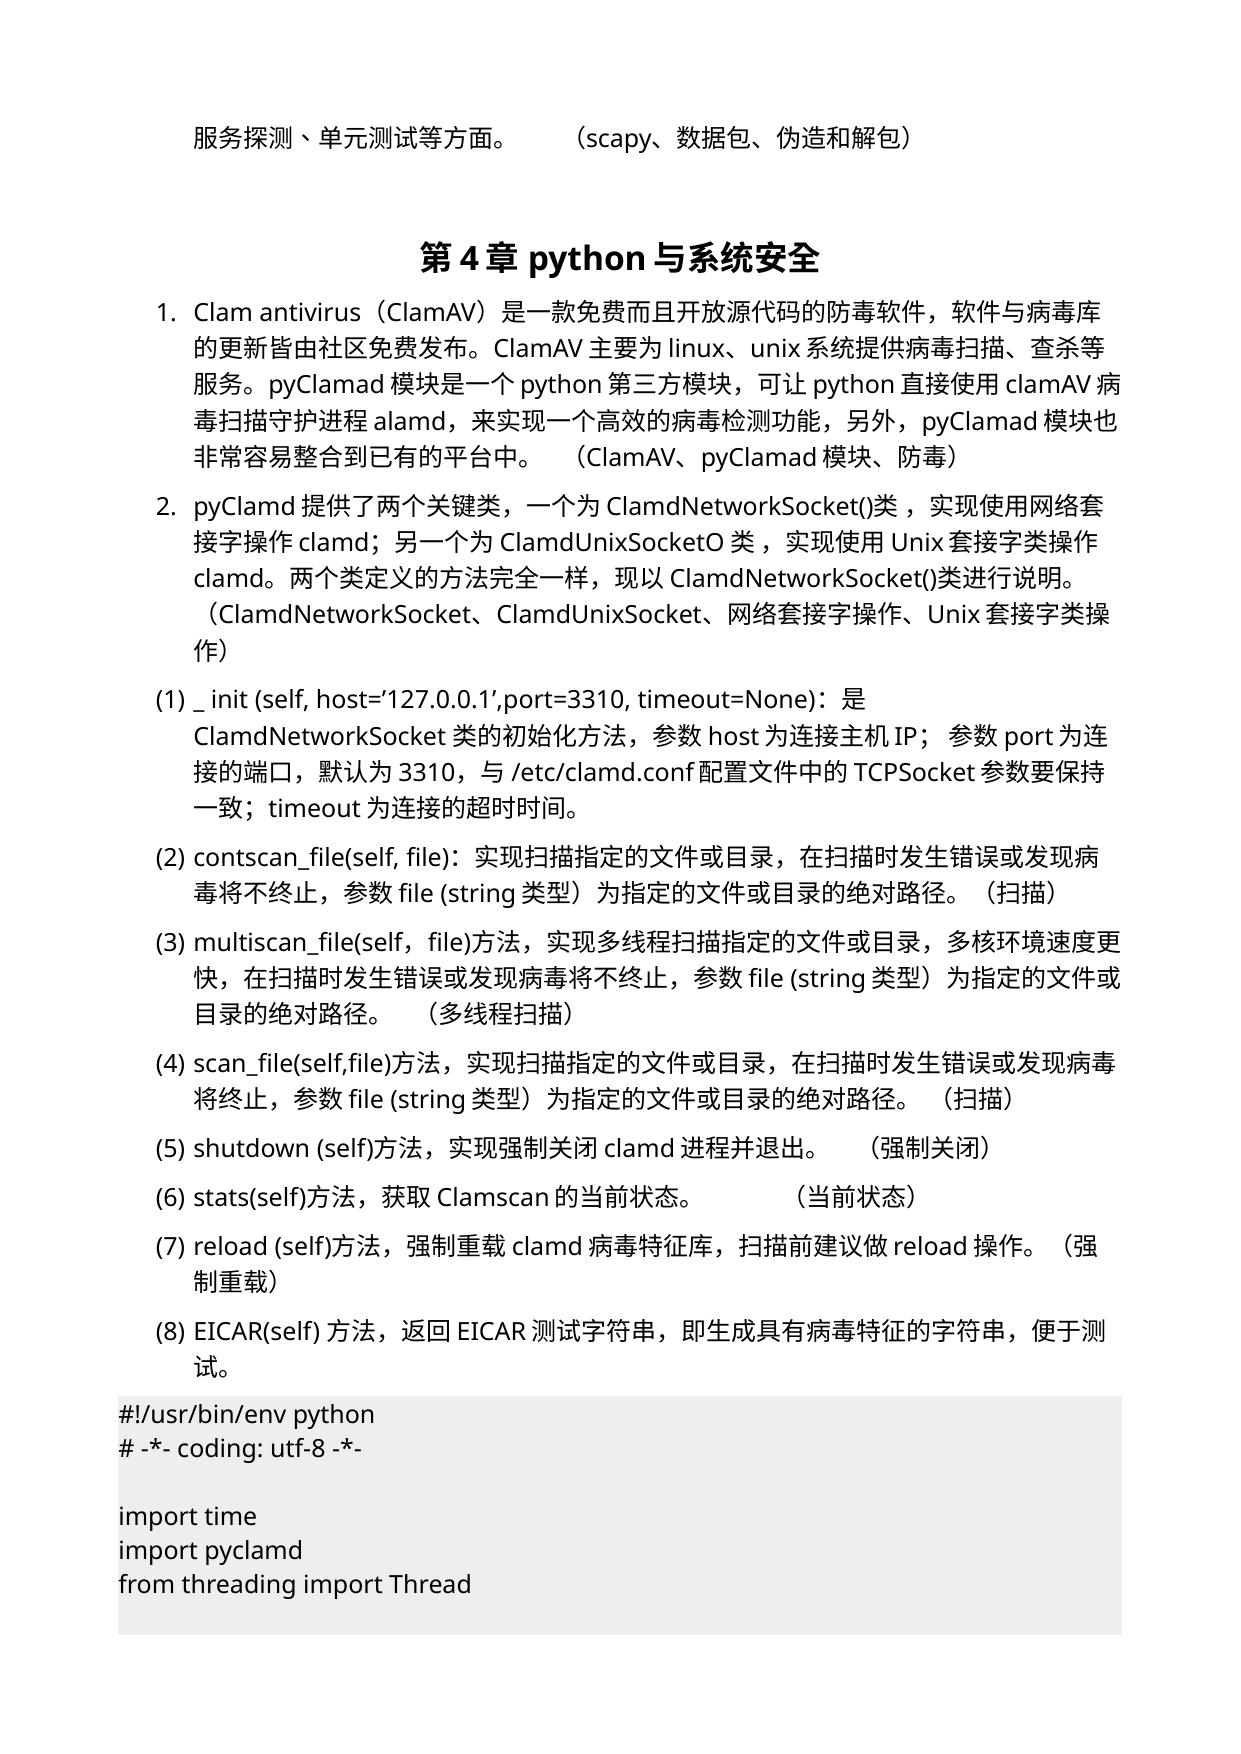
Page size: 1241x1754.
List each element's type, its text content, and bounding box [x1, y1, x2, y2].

list pyClamd提供了两个关键类，一个为ClamdNetworkSocket()类 ，实现使用网络套接字操作clamd；另一个为ClamdUnixSocketO类 ，实现使用Unix套接字类操作clamd。两个类定义的方法完全一样，现以ClamdNetworkSocket()类进行说明。（ClamdNetworkSocket、ClamdUnixSocket、网络套接字操作、Unix套接字类操作） [156, 486, 1122, 667]
list EICAR(self) 方法，返回EICAR测试字符串，即生成具有病毒特征的字符串，便于测试。 [156, 1311, 1122, 1384]
list scan_file(self,file)方法，实现扫描指定的文件或目录，在扫描时发生错误或发现病毒将终止，参数file (string类型）为指定的文件或目录的绝对路径。 （扫描） [156, 1044, 1122, 1116]
list reload (self)方法，强制重载clamd病毒特征库，扫描前建议做reload操作。（强制重载） [156, 1226, 1122, 1299]
list _ init (self, host=’127.0.0.1’,port=3310, timeout=None)：是ClamdNetworkSocket 类的初始化方法，参数host为连接主机IP； 参数port为连接的端口，默认为3310，与 /etc/clamd.conf配置文件中的TCPSocket参数要保持一致；timeout为连接的超时时间。 [156, 680, 1122, 825]
list stats(self)方法，获取Clamscan的当前状态。 （当前状态） [156, 1177, 1122, 1214]
list Clam antivirus（ClamAV）是一款免费而且开放源代码的防毒软件，软件与病毒库的更新皆由社区免费发布。ClamAV主要为linux、unix系统提供病毒扫描、查杀等服务。pyClamad模块是一个python第三方模块，可让python直接使用clamAV病毒扫描守护进程alamd，来实现一个高效的病毒检测功能，另外，pyClamad模块也非常容易整合到已有的平台中。 （ClamAV、pyClamad模块、防毒） [156, 292, 1122, 474]
list contscan_file(self, file)：实现扫描指定的文件或目录，在扫描时发生错误或发现病毒将不终止，参数file (string类型）为指定的文件或目录的绝对路径。（扫描） [156, 837, 1122, 910]
list shutdown (self)方法，实现强制关闭clamd进程并退出。 （强制关闭） [156, 1129, 1122, 1165]
list 服务探测、单元测试等方面。 （scapy、数据包、伪造和解包） [156, 118, 1122, 154]
subtitle 第4章 python与系统安全 [118, 234, 1122, 280]
list multiscan_file(self，file)方法，实现多线程扫描指定的文件或目录，多核环境速度更快，在扫描时发生错误或发现病毒将不终止，参数file (string类型）为指定的文件或目录的绝对路径。 （多线程扫描） [156, 922, 1122, 1031]
table_header #!/usr/bin/env python # -*- coding: utf-8 -*- import time import pyclamd from threading import Thread [118, 1396, 1122, 1635]
